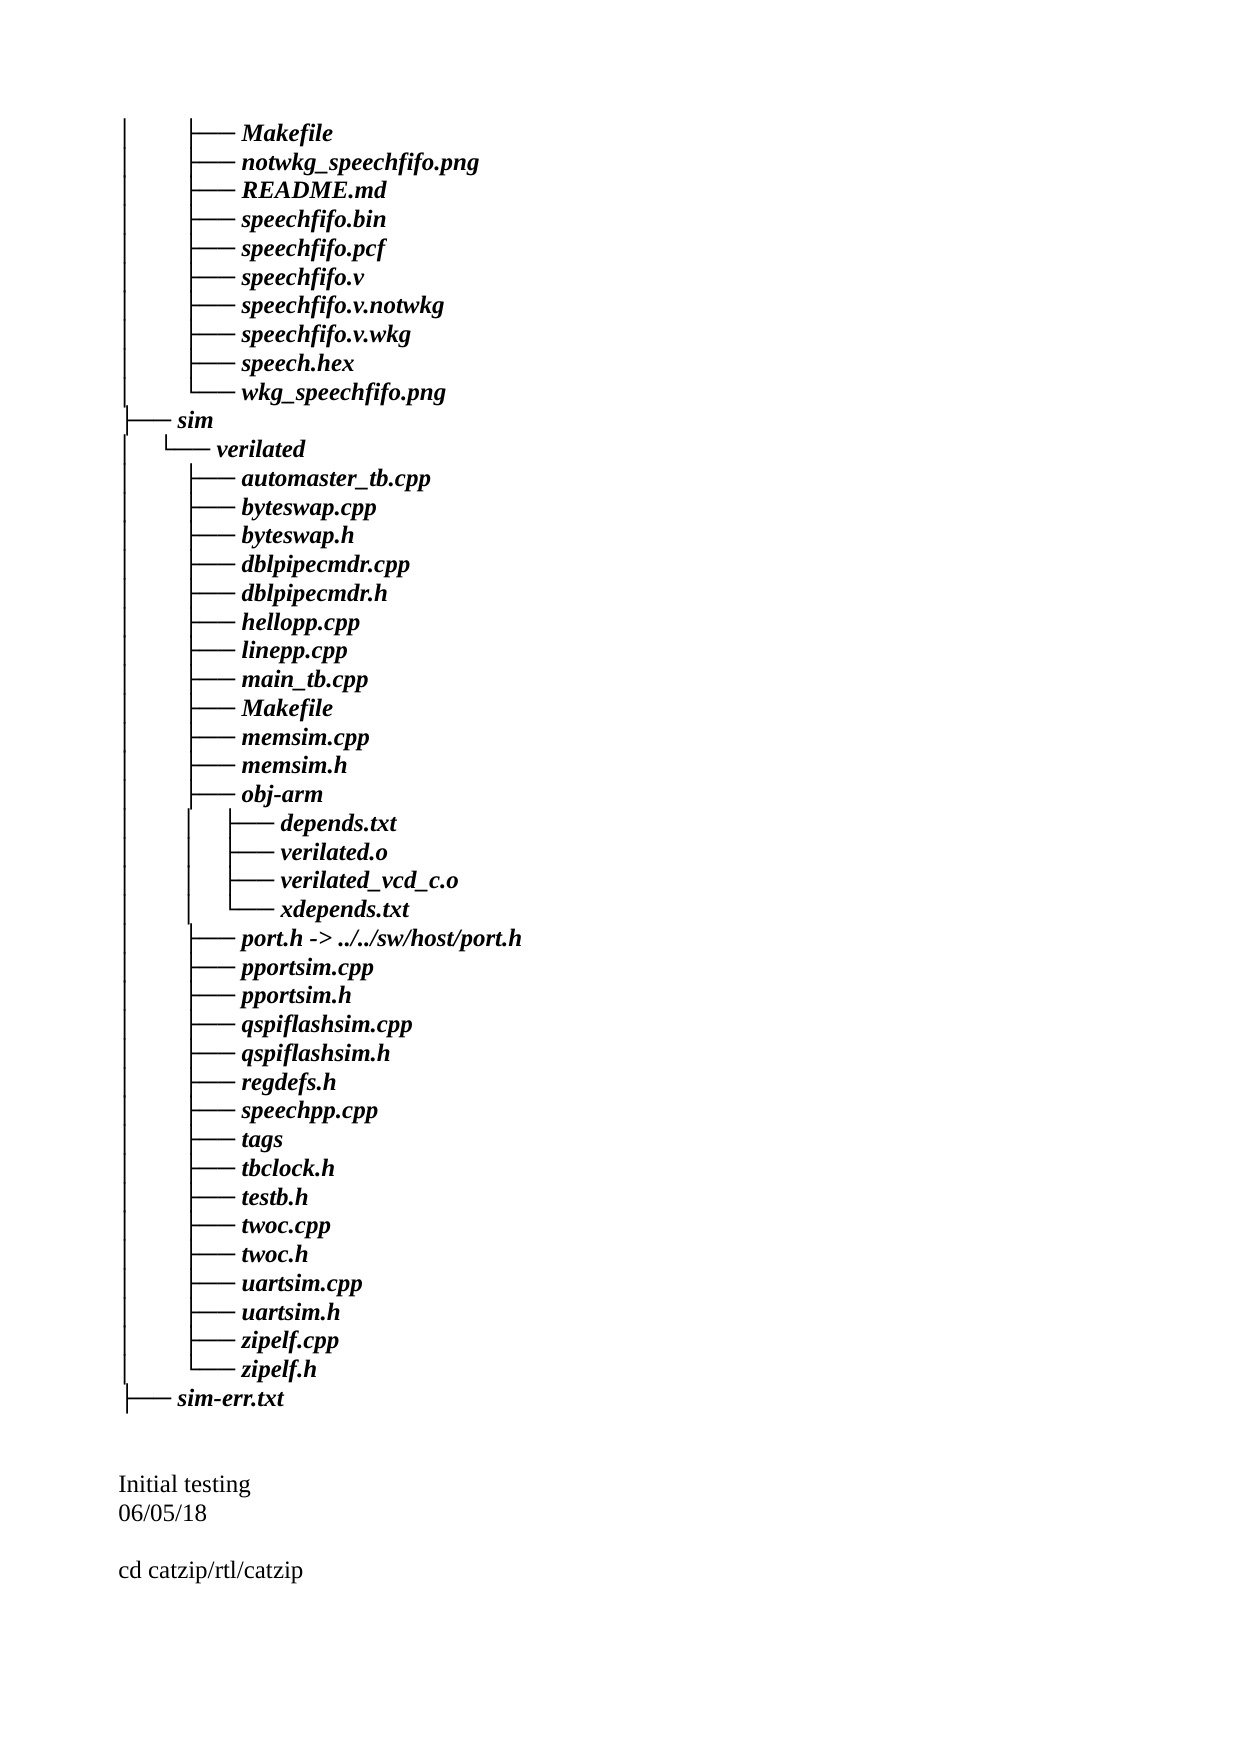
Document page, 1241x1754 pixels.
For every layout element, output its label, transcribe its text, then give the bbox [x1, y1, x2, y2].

text │ ├── notwkg_speechfifo.png [125, 147, 190, 176]
text │ ├── README.md [192, 176, 1122, 204]
text │ ├── hellopp.cpp [192, 607, 1122, 636]
text │ ├── speechfifo.v.wkg [125, 319, 190, 348]
text │ ├── linepp.cpp [192, 636, 1122, 664]
text │ ├── pportsim.h [125, 981, 190, 1009]
text 06/05/18 [118, 1498, 1122, 1527]
text │ ├── speechfifo.pcf [125, 233, 190, 262]
text │ ├── twoc.cpp [125, 1211, 190, 1239]
text │ ├── twoc.h [192, 1239, 1122, 1268]
text │ ├── Makefile [125, 693, 190, 722]
text │ ├── qspiflashsim.h [192, 1038, 1122, 1067]
text │ ├── dblpipecmdr.h [192, 578, 1122, 607]
text │ ├── Makefile [192, 118, 1122, 147]
text │ ├── memsim.cpp [192, 722, 1122, 751]
text │ ├── speechfifo.bin [192, 204, 1122, 233]
text │ │ ├── depends.txt [189, 808, 229, 837]
text │ │ └── xdepends.txt [125, 894, 187, 923]
text │ ├── main_tb.cpp [192, 664, 1122, 693]
text │ ├── linepp.cpp [125, 636, 190, 664]
text │ ├── pportsim.cpp [125, 952, 190, 981]
text │ │ ├── verilated.o [125, 837, 187, 866]
text │ └── verilated [125, 434, 1122, 463]
text │ ├── uartsim.cpp [192, 1268, 1122, 1297]
text ├── sim [128, 406, 1122, 434]
text │ ├── twoc.cpp [192, 1211, 1122, 1239]
text │ ├── zipelf.cpp [192, 1326, 1122, 1354]
text │ │ ├── verilated.o [231, 837, 1122, 866]
text │ ├── speechfifo.v [125, 262, 190, 291]
text │ │ ├── verilated.o [189, 837, 229, 866]
text │ ├── regdefs.h [125, 1067, 190, 1096]
text │ ├── dblpipecmdr.cpp [192, 549, 1122, 578]
text │ ├── dblpipecmdr.h [125, 578, 190, 607]
text │ ├── dblpipecmdr.cpp [125, 549, 190, 578]
text │ ├── tags [192, 1124, 1122, 1153]
text │ ├── automaster_tb.cpp [192, 463, 1122, 492]
text │ ├── uartsim.h [125, 1297, 190, 1326]
text │ ├── qspiflashsim.h [125, 1038, 190, 1067]
text │ ├── twoc.h [125, 1239, 190, 1268]
text │ │ └── xdepends.txt [189, 894, 1122, 923]
text │ ├── Makefile [192, 693, 1122, 722]
text │ ├── memsim.cpp [125, 722, 190, 751]
text │ ├── speech.hex [192, 348, 1122, 377]
text │ ├── uartsim.cpp [125, 1268, 190, 1297]
text │ ├── speechfifo.pcf [192, 233, 1122, 262]
text │ ├── tbclock.h [125, 1153, 190, 1182]
text cd catzip/rtl/catzip [118, 1556, 1122, 1584]
text ├── sim [118, 406, 126, 434]
text │ ├── qspiflashsim.cpp [125, 1009, 190, 1038]
text │ ├── obj-arm [125, 779, 190, 808]
text │ ├── memsim.h [192, 751, 1122, 779]
text │ ├── qspiflashsim.cpp [192, 1009, 1122, 1038]
text │ ├── automaster_tb.cpp [125, 463, 190, 492]
text │ │ ├── verilated_vcd_c.o [125, 866, 187, 894]
text Initial testing [118, 1469, 1122, 1498]
text │ ├── port.h -> ../../sw/host/port.h [192, 923, 1122, 952]
text │ ├── speech.hex [125, 348, 190, 377]
text ├── sim-err.txt [128, 1383, 1122, 1412]
text │ ├── speechpp.cpp [125, 1096, 190, 1124]
text │ ├── testb.h [125, 1182, 190, 1211]
text │ ├── byteswap.h [192, 521, 1122, 549]
text │ ├── README.md [125, 176, 190, 204]
text │ ├── notwkg_speechfifo.png [192, 147, 1122, 176]
text │ ├── speechpp.cpp [192, 1096, 1122, 1124]
text │ ├── speechfifo.v [192, 262, 1122, 291]
text │ │ ├── depends.txt [125, 808, 187, 837]
text │ ├── tbclock.h [192, 1153, 1122, 1182]
text │ ├── byteswap.cpp [125, 492, 190, 521]
text │ ├── byteswap.h [125, 521, 190, 549]
text │ └── wkg_speechfifo.png [125, 377, 1122, 406]
text │ ├── zipelf.cpp [125, 1326, 190, 1354]
text │ ├── testb.h [192, 1182, 1122, 1211]
text │ ├── pportsim.h [192, 981, 1122, 1009]
text │ ├── tags [125, 1124, 190, 1153]
text │ ├── pportsim.cpp [192, 952, 1122, 981]
text │ │ ├── depends.txt [231, 808, 1122, 837]
text │ ├── speechfifo.v.wkg [192, 319, 1122, 348]
text │ └── zipelf.h [125, 1354, 1122, 1383]
text │ ├── hellopp.cpp [125, 607, 190, 636]
text │ ├── uartsim.h [192, 1297, 1122, 1326]
text │ ├── obj-arm [192, 779, 1122, 808]
text │ ├── regdefs.h [192, 1067, 1122, 1096]
text │ │ ├── verilated_vcd_c.o [231, 866, 1122, 894]
text │ ├── speechfifo.v.notwkg [192, 291, 1122, 319]
text │ ├── speechfifo.v.notwkg [125, 291, 190, 319]
text │ ├── memsim.h [125, 751, 190, 779]
text │ ├── main_tb.cpp [125, 664, 190, 693]
text │ ├── Makefile [125, 118, 190, 147]
text │ ├── byteswap.cpp [192, 492, 1122, 521]
text │ ├── speechfifo.bin [125, 204, 190, 233]
text │ ├── port.h -> ../../sw/host/port.h [125, 923, 190, 952]
text │ │ ├── verilated_vcd_c.o [189, 866, 229, 894]
